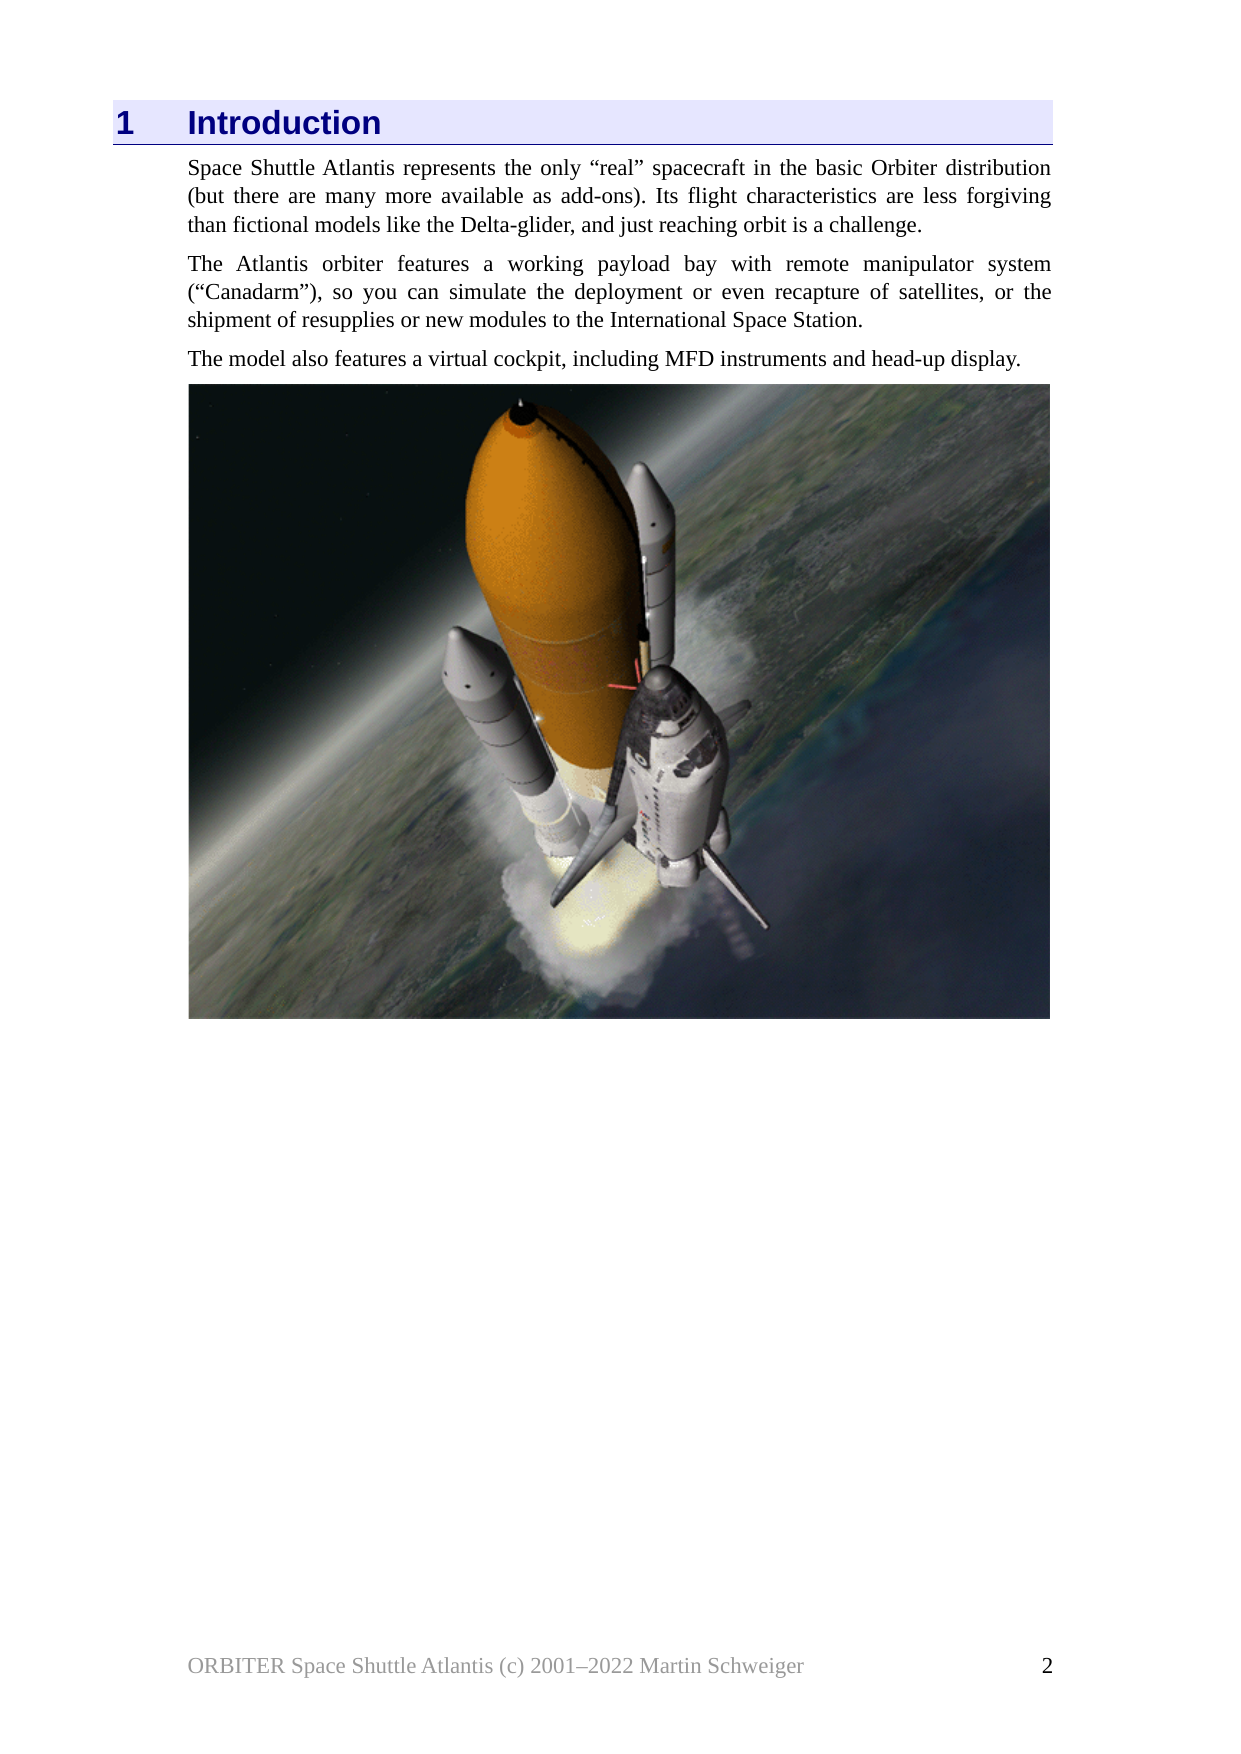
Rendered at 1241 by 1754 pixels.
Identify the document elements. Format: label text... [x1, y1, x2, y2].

subtitle Introduction [113, 100, 1053, 144]
picture [188, 384, 1050, 1019]
text The model also features a virtual cockpit, including MFD instruments and head-up display. [187, 344, 1053, 372]
text Space Shuttle Atlantis represents the only “real” spacecraft in the basic Orbiter distribution (but there are many more available as add-ons). Its flight characteristics are less forgiving than fictional models like the Delta-glider, and just reaching orbit is a challenge. [187, 153, 1053, 238]
text The Atlantis orbiter features a working payload bay with remote manipulator system (“Canadarm”), so you can simulate the deployment or even recapture of satellites, or the shipment of resupplies or new modules to the International Space Station. [187, 248, 1053, 333]
